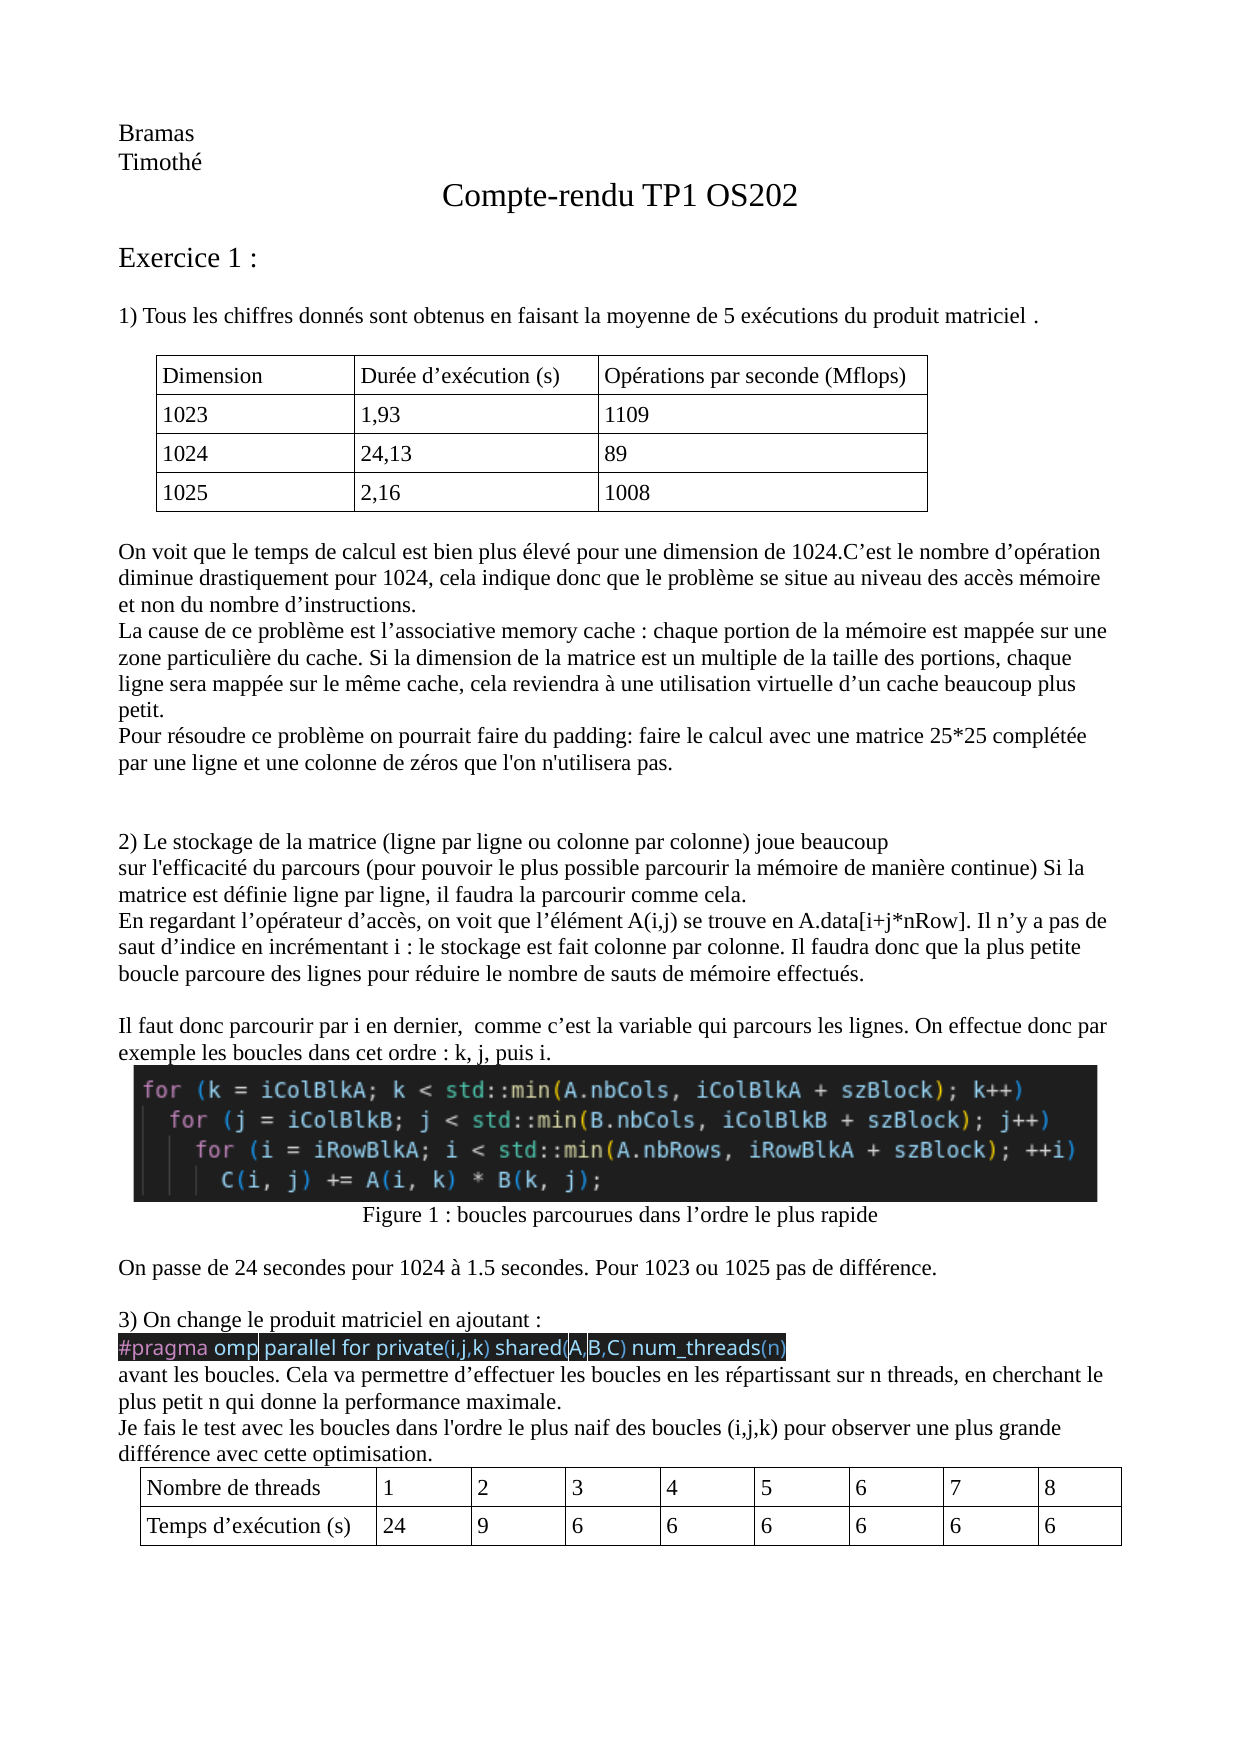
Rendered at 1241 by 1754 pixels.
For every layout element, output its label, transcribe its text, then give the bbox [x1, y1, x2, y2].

text #pragma omp parallel for private(i,j,k) shared(A,B,C) num_threads(n) [118, 1333, 1122, 1361]
table_cell 6 [755, 1507, 849, 1544]
table_cell 1008 [599, 473, 927, 511]
text 3) On change le produit matriciel en ajoutant : [118, 1307, 1122, 1333]
text En regardant l’opérateur d’accès, on voit que l’élément A(i,j) se trouve en A.data[i+j*nRow]. Il n’y a pas de saut d’indice en incrémentant i : le stockage est fait colonne par colonne. Il faudra donc que la plus petite boucle parcoure des lignes pour réduire le nombre de sauts de mémoire effectués. [118, 907, 1122, 986]
table_cell 1025 [157, 473, 354, 511]
text Exercice 1 : [118, 240, 1122, 274]
text On passe de 24 secondes pour 1024 à 1.5 secondes. Pour 1023 ou 1025 pas de différence. [118, 1254, 1122, 1280]
text avant les boucles. Cela va permettre d’effectuer les boucles en les répartissant sur n threads, en cherchant le plus petit n qui donne la performance maximale. [118, 1361, 1122, 1414]
text Bramas [118, 118, 1122, 147]
table_header 2 [472, 1468, 565, 1506]
table_header Dimension [157, 356, 354, 394]
table_cell 1,93 [355, 395, 598, 433]
table_header 1 [377, 1468, 471, 1506]
table_header 7 [944, 1468, 1038, 1506]
text Timothé [118, 147, 1122, 176]
table_cell 6 [850, 1507, 943, 1544]
table_cell 24 [377, 1507, 471, 1544]
table_header Durée d’exécution (s) [355, 356, 598, 394]
text La cause de ce problème est l’associative memory cache : chaque portion de la mémoire est mappée sur une zone particulière du cache. Si la dimension de la matrice est un multiple de la taille des portions, chaque ligne sera mappée sur le même cache, cela reviendra à une utilisation virtuelle d’un cache beaucoup plus petit. [118, 617, 1122, 723]
text 2) Le stockage de la matrice (ligne par ligne ou colonne par colonne) joue beaucoup [118, 828, 1122, 854]
text Pour résoudre ce problème on pourrait faire du padding: faire le calcul avec une matrice 25*25 complétée par une ligne et une colonne de zéros que l'on n'utilisera pas. [118, 723, 1122, 775]
table_cell Temps d’exécution (s) [141, 1507, 376, 1544]
table_cell 6 [566, 1507, 660, 1544]
text Compte-rendu TP1 OS202 [118, 176, 1122, 214]
text Il faut donc parcourir par i en dernier, comme c’est la variable qui parcours les lignes. On effectue donc par exemple les boucles dans cet ordre : k, j, puis i. [118, 1012, 1122, 1065]
table_cell 9 [472, 1507, 565, 1544]
table_cell 24,13 [355, 434, 598, 472]
table_cell 1024 [157, 434, 354, 472]
table_cell 1023 [157, 395, 354, 433]
text Figure 1 : boucles parcourues dans l’ordre le plus rapide [118, 1065, 1122, 1227]
table_header 3 [566, 1468, 660, 1506]
table_cell 1109 [599, 395, 927, 433]
table_header 8 [1039, 1468, 1121, 1506]
table_header Nombre de threads [141, 1468, 376, 1506]
table_cell 6 [944, 1507, 1038, 1544]
table_header 4 [661, 1468, 754, 1506]
table_cell 6 [661, 1507, 754, 1544]
table_header 6 [850, 1468, 943, 1506]
text 1) Tous les chiffres donnés sont obtenus en faisant la moyenne de 5 exécutions du produit matriciel . [118, 303, 1122, 329]
text sur l'efficacité du parcours (pour pouvoir le plus possible parcourir la mémoire de manière continue) Si la matrice est définie ligne par ligne, il faudra la parcourir comme cela. [118, 854, 1122, 907]
table_cell 89 [599, 434, 927, 472]
text On voit que le temps de calcul est bien plus élevé pour une dimension de 1024.C’est le nombre d’opération diminue drastiquement pour 1024, cela indique donc que le problème se situe au niveau des accès mémoire et non du nombre d’instructions. [118, 538, 1122, 617]
text Je fais le test avec les boucles dans l'ordre le plus naif des boucles (i,j,k) pour observer une plus grande différence avec cette optimisation. [118, 1414, 1122, 1467]
table_header Opérations par seconde (Mflops) [599, 356, 927, 394]
table_cell 6 [1039, 1507, 1121, 1544]
table_header 5 [755, 1468, 849, 1506]
table_cell 2,16 [355, 473, 598, 511]
picture [133, 1065, 1098, 1202]
